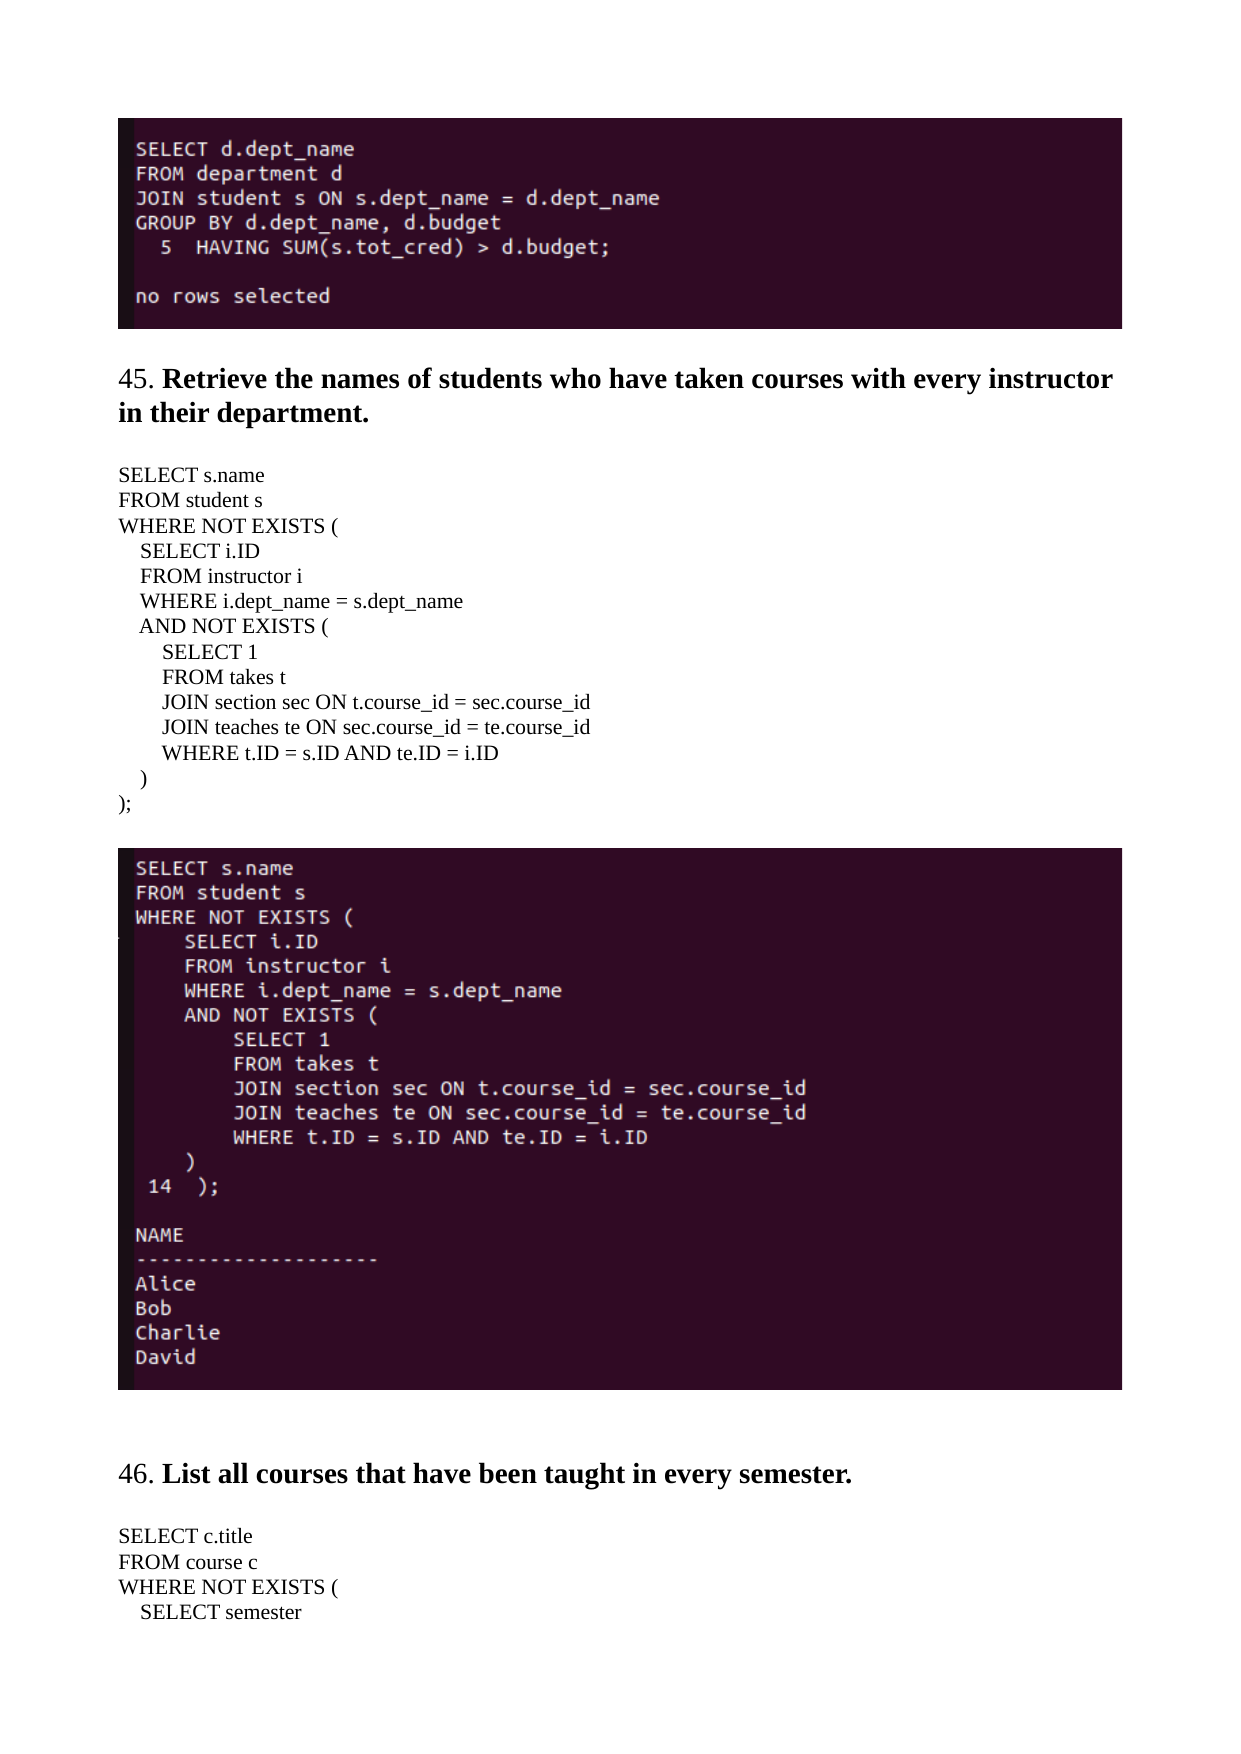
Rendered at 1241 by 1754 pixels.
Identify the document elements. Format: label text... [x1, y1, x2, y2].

text 46. List all courses that have been taught in every semester. [118, 1456, 1122, 1490]
text SELECT semester [118, 1599, 1122, 1624]
text WHERE NOT EXISTS ( [118, 513, 1122, 538]
text FROM student s [118, 487, 1122, 513]
text SELECT i.ID [118, 538, 1122, 563]
text FROM takes t [118, 664, 1122, 689]
text SELECT s.name [118, 462, 1122, 487]
text JOIN teaches te ON sec.course_id = te.course_id [118, 714, 1122, 739]
text ); [118, 790, 1122, 815]
text FROM course c [118, 1549, 1122, 1574]
text JOIN section sec ON t.course_id = sec.course_id [118, 689, 1122, 714]
picture [118, 118, 1123, 329]
text ) [118, 765, 1122, 790]
text WHERE t.ID = s.ID AND te.ID = i.ID [118, 739, 1122, 765]
text SELECT 1 [118, 639, 1122, 664]
text WHERE NOT EXISTS ( [118, 1574, 1122, 1599]
text 45. Retrieve the names of students who have taken courses with every instructor in their department. [118, 362, 1122, 429]
text AND NOT EXISTS ( [118, 613, 1122, 639]
text FROM instructor i [118, 563, 1122, 588]
text SELECT c.title [118, 1523, 1122, 1549]
picture [118, 848, 1123, 1390]
text WHERE i.dept_name = s.dept_name [118, 588, 1122, 613]
